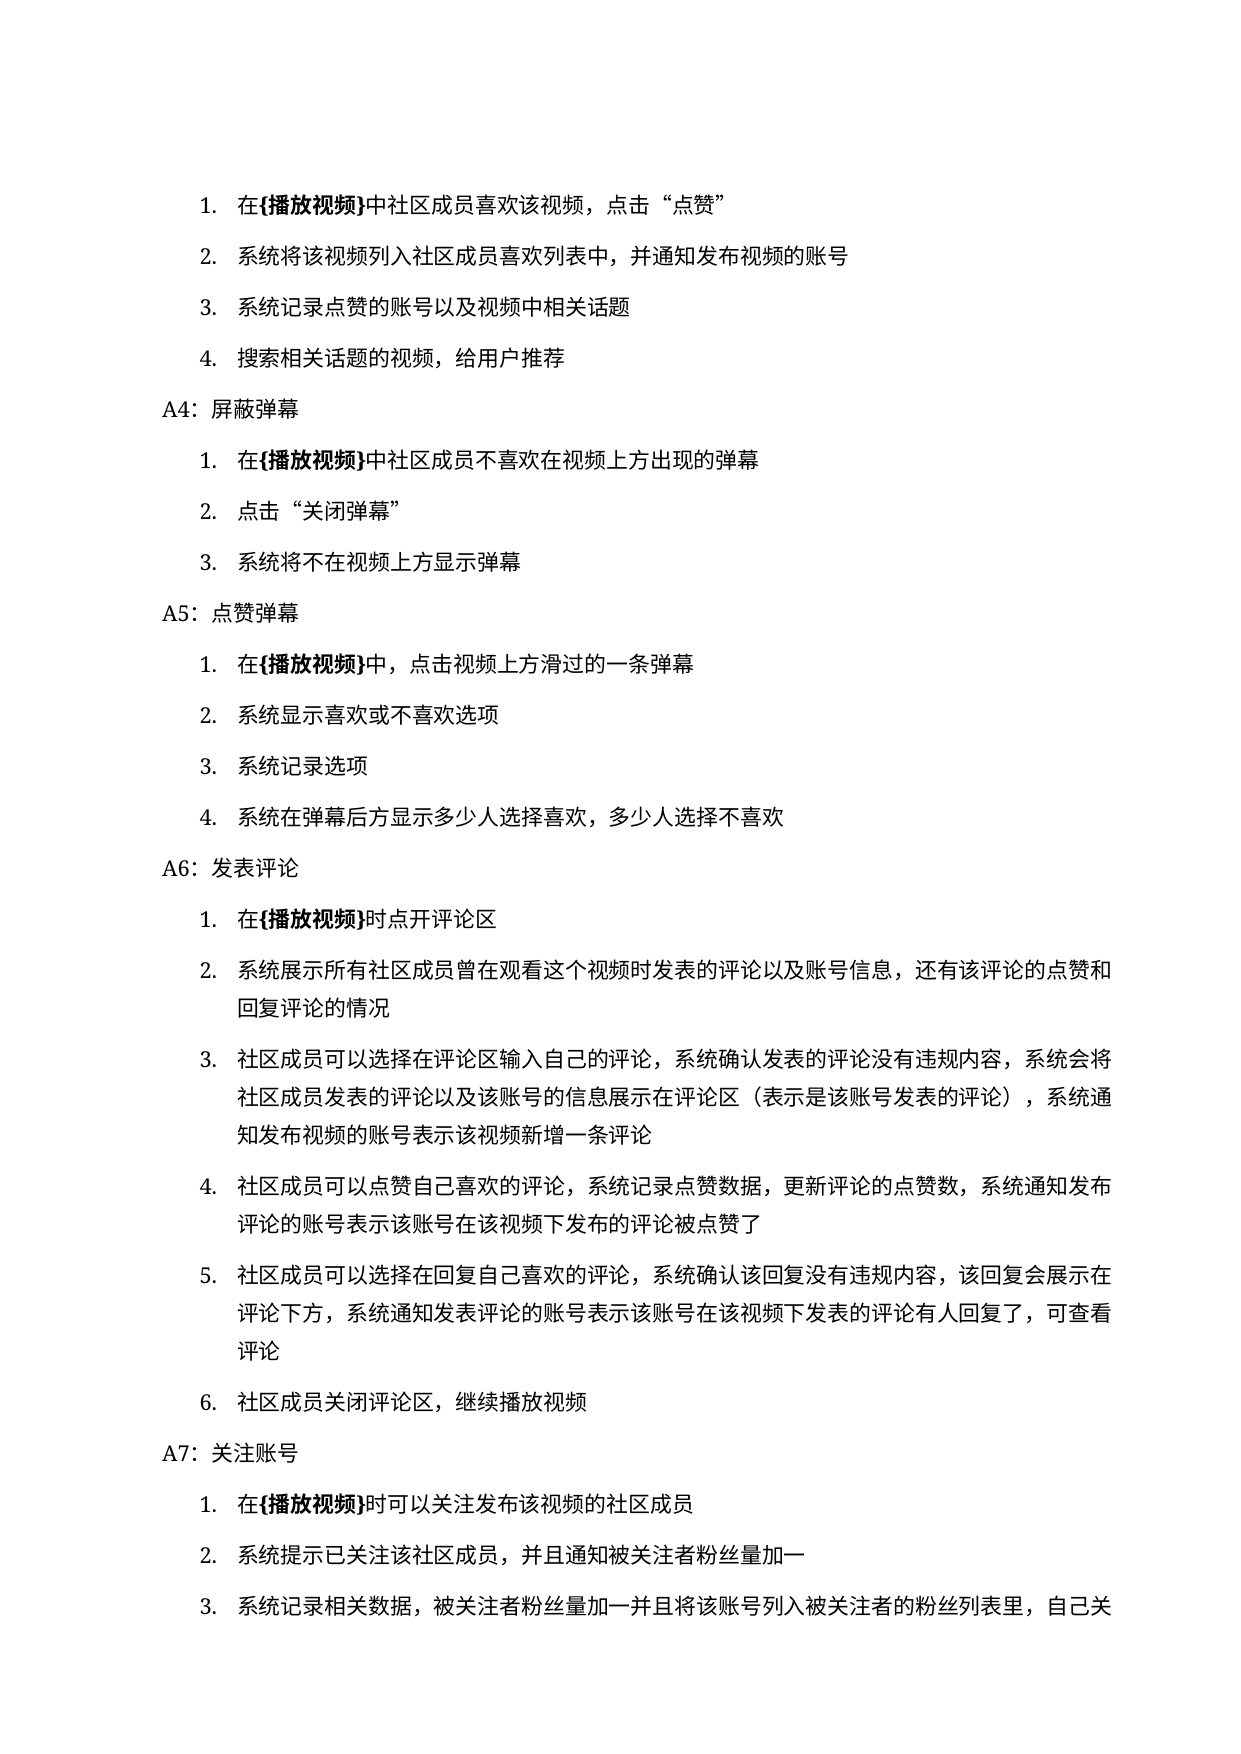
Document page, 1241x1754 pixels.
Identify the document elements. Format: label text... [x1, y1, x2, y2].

list 在{播放视频}时可以关注发布该视频的社区成员 [199, 1487, 1122, 1518]
list 在{播放视频}中，点击视频上方滑过的一条弹幕 [199, 647, 1122, 679]
list 系统记录选项 [199, 749, 1122, 781]
list 系统在弹幕后方显示多少人选择喜欢，多少人选择不喜欢 [199, 800, 1122, 832]
list 系统记录相关数据，被关注者粉丝量加一并且将该账号列入被关注者的粉丝列表里，自己关 [199, 1589, 1122, 1620]
text A4：屏蔽弹幕 [118, 392, 1122, 423]
list 系统提示已关注该社区成员，并且通知被关注者粉丝量加一 [199, 1538, 1122, 1569]
list 社区成员关闭评论区，继续播放视频 [199, 1384, 1122, 1416]
list 系统记录点赞的账号以及视频中相关话题 [199, 290, 1122, 321]
list 系统显示喜欢或不喜欢选项 [199, 698, 1122, 730]
list 搜索相关话题的视频，给用户推荐 [199, 341, 1122, 372]
list 在{播放视频}中社区成员不喜欢在视频上方出现的弹幕 [199, 443, 1122, 474]
text A5：点赞弹幕 [118, 596, 1122, 628]
list 在{播放视频}时点开评论区 [199, 902, 1122, 934]
list 系统将不在视频上方显示弹幕 [199, 545, 1122, 577]
list 社区成员可以选择在评论区输入自己的评论，系统确认发表的评论没有违规内容，系统会将社区成员发表的评论以及该账号的信息展示在评论区（表示是该账号发表的评论），系统通知发布视频的账号表示该视频新增一条评论 [199, 1042, 1122, 1150]
text A7：关注账号 [118, 1436, 1122, 1467]
list 系统展示所有社区成员曾在观看这个视频时发表的评论以及账号信息，还有该评论的点赞和回复评论的情况 [199, 953, 1122, 1023]
list 在{播放视频}中社区成员喜欢该视频，点击“点赞” [199, 188, 1122, 219]
list 社区成员可以点赞自己喜欢的评论，系统记录点赞数据，更新评论的点赞数，系统通知发布评论的账号表示该账号在该视频下发布的评论被点赞了 [199, 1169, 1122, 1238]
list 系统将该视频列入社区成员喜欢列表中，并通知发布视频的账号 [199, 239, 1122, 270]
text A6：发表评论 [118, 851, 1122, 883]
list 点击“关闭弹幕” [199, 494, 1122, 526]
list 社区成员可以选择在回复自己喜欢的评论，系统确认该回复没有违规内容，该回复会展示在评论下方，系统通知发表评论的账号表示该账号在该视频下发表的评论有人回复了，可查看评论 [199, 1258, 1122, 1365]
